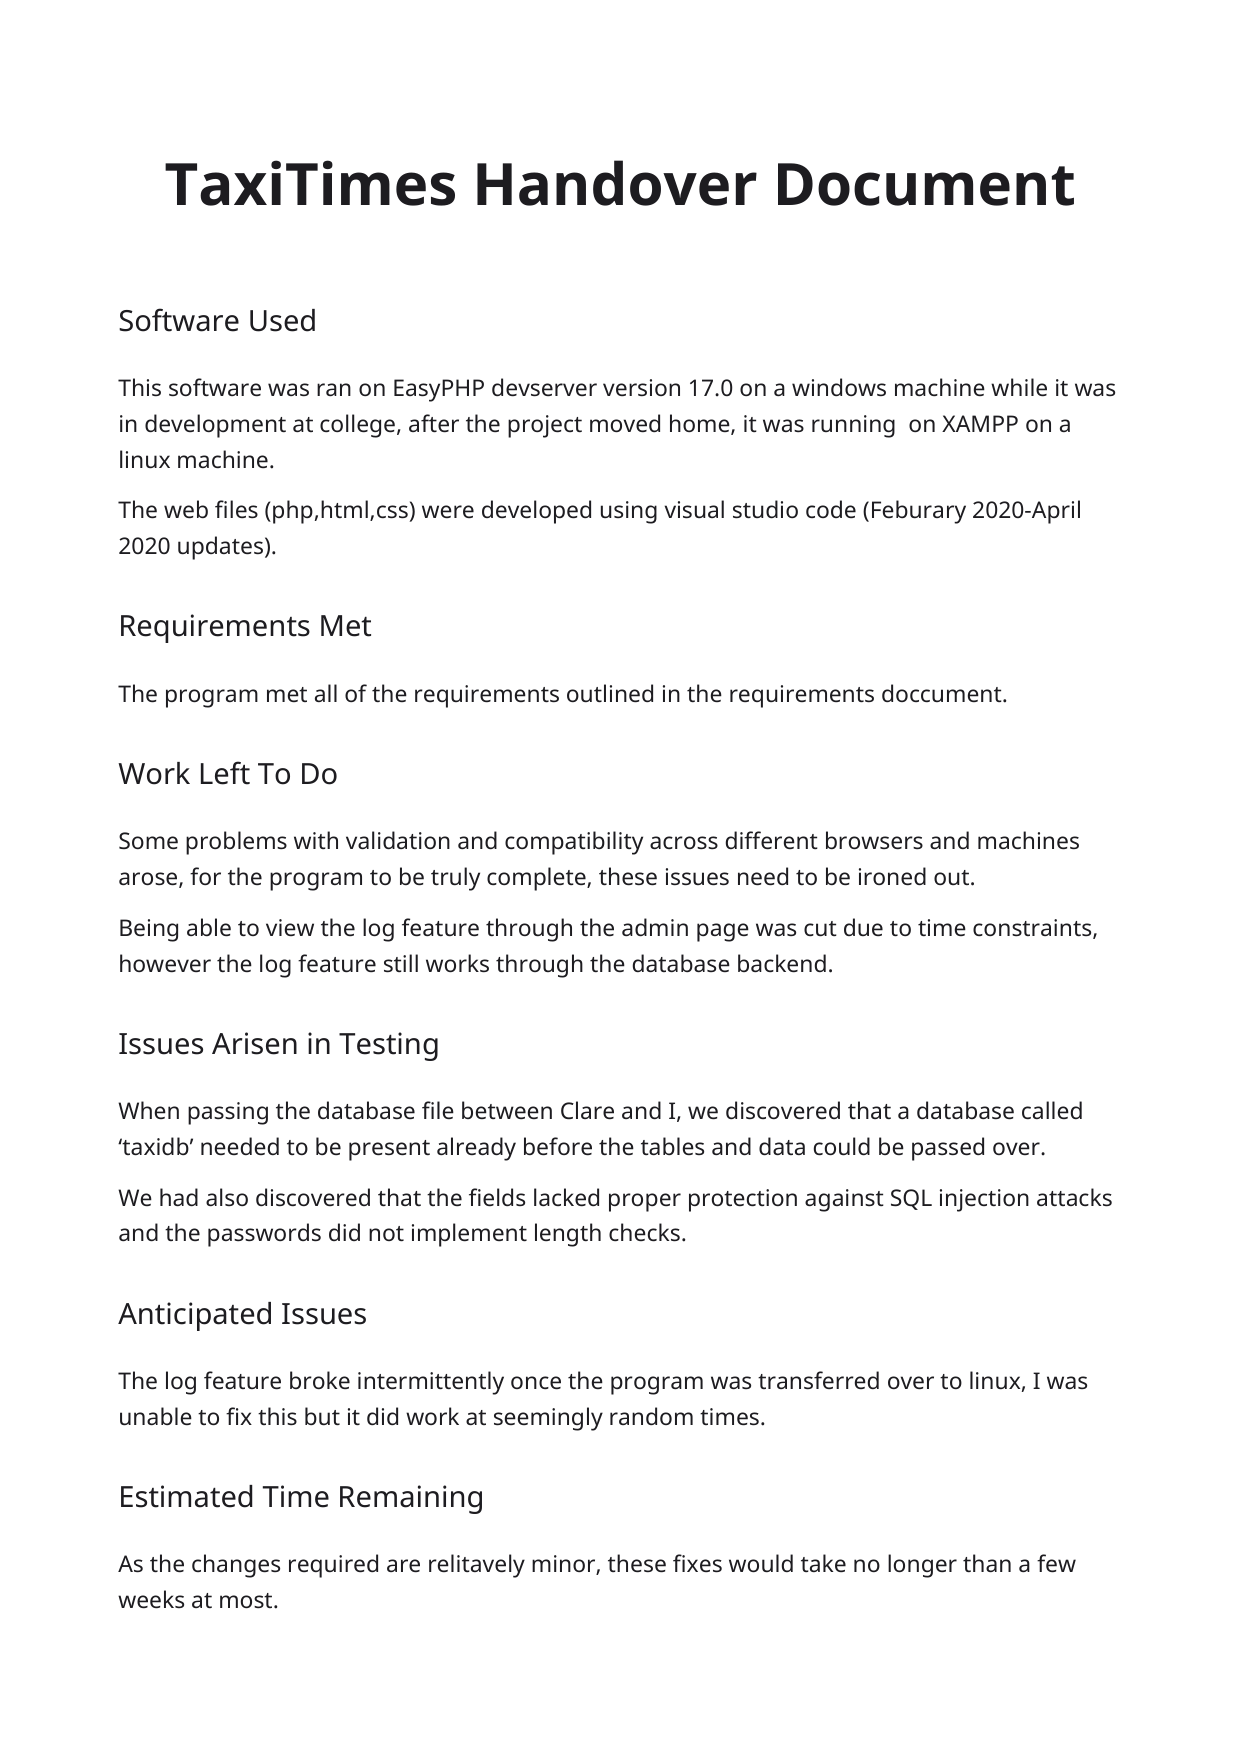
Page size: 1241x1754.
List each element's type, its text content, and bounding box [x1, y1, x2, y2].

subtitle Issues Arisen in Testing [118, 1023, 1122, 1063]
title TaxiTimes Handover Document [118, 143, 1122, 223]
text The program met all of the requirements outlined in the requirements doccument. [118, 678, 1122, 709]
subtitle Anticipated Issues [118, 1293, 1122, 1333]
subtitle Requirements Met [118, 606, 1122, 645]
text Being able to view the log feature through the admin page was cut due to time constraints, however the log feature still works through the database backend. [118, 912, 1122, 979]
text This software was ran on EasyPHP devserver version 17.0 on a windows machine while it was in development at college, after the project moved home, it was running on XAMPP on a linux machine. [118, 372, 1122, 475]
text Some problems with validation and compatibility across different browsers and machines arose, for the program to be truly complete, these issues need to be ironed out. [118, 825, 1122, 892]
subtitle Work Left To Do [118, 753, 1122, 793]
text We had also discovered that the fields lacked proper protection against SQL injection attacks and the passwords did not implement length checks. [118, 1181, 1122, 1249]
text The log feature broke intermittently once the program was transferred over to linux, I was unable to fix this but it did work at seemingly random times. [118, 1365, 1122, 1432]
text When passing the database file between Clare and I, we discovered that a database called ‘taxidb’ needed to be present already before the tables and data could be passed over. [118, 1095, 1122, 1162]
text The web files (php,html,css) were developed using visual studio code (Feburary 2020-April 2020 updates). [118, 494, 1122, 561]
subtitle Estimated Time Remaining [118, 1476, 1122, 1516]
text As the changes required are relitavely minor, these fixes would take no longer than a few weeks at most. [118, 1548, 1122, 1616]
subtitle Software Used [118, 300, 1122, 339]
